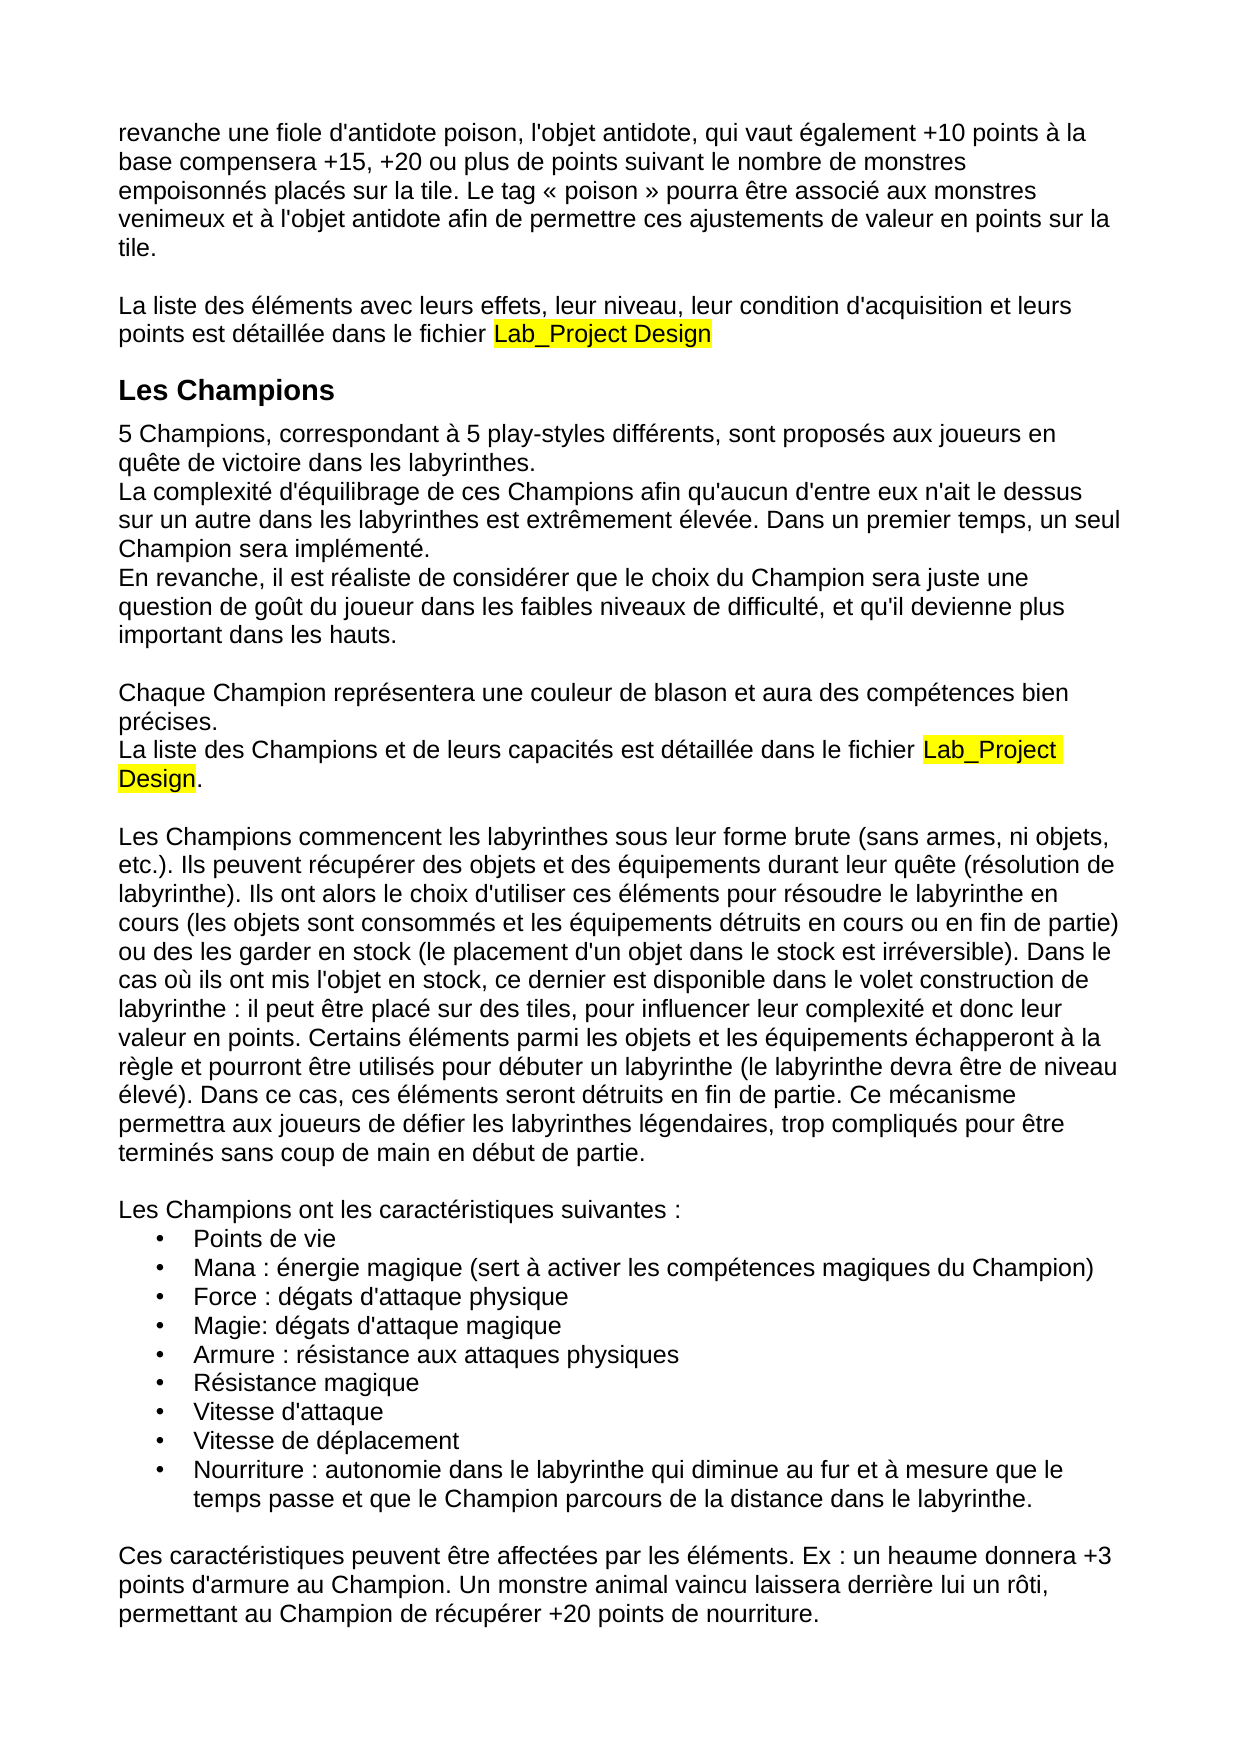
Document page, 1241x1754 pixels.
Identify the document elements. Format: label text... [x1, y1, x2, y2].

list Force : dégats d'attaque physique [156, 1282, 1122, 1311]
text Chaque Champion représentera une couleur de blason et aura des compétences bien précises. [118, 678, 1122, 735]
list Vitesse d'attaque [156, 1397, 1122, 1426]
list Résistance magique [156, 1368, 1122, 1397]
list Mana : énergie magique (sert à activer les compétences magiques du Champion) [156, 1253, 1122, 1282]
text En revanche, il est réaliste de considérer que le choix du Champion sera juste une question de goût du joueur dans les faibles niveaux de difficulté, et qu'il devienne plus important dans les hauts. [118, 563, 1122, 649]
text Ces caractéristiques peuvent être affectées par les éléments. Ex : un heaume donnera +3 points d'armure au Champion. Un monstre animal vaincu laissera derrière lui un rôti, permettant au Champion de récupérer +20 points de nourriture. [118, 1541, 1122, 1628]
subtitle Les Champions [118, 373, 1122, 407]
text Les Champions ont les caractéristiques suivantes : [118, 1195, 1122, 1224]
text revanche une fiole d'antidote poison, l'objet antidote, qui vaut également +10 points à la base compensera +15, +20 ou plus de points suivant le nombre de monstres empoisonnés placés sur la tile. Le tag « poison » pourra être associé aux monstres venimeux et à l'objet antidote afin de permettre ces ajustements de valeur en points sur la tile. [118, 118, 1122, 262]
list Nourriture : autonomie dans le labyrinthe qui diminue au fur et à mesure que le temps passe et que le Champion parcours de la distance dans le labyrinthe. [156, 1455, 1122, 1513]
text La liste des Champions et de leurs capacités est détaillée dans le fichier Lab_Project Design. [118, 735, 1122, 793]
list Magie: dégats d'attaque magique [156, 1311, 1122, 1339]
list Points de vie [156, 1224, 1122, 1253]
list Vitesse de déplacement [156, 1426, 1122, 1455]
list Armure : résistance aux attaques physiques [156, 1339, 1122, 1368]
text La complexité d'équilibrage de ces Champions afin qu'aucun d'entre eux n'ait le dessus sur un autre dans les labyrinthes est extrêmement élevée. Dans un premier temps, un seul Champion sera implémenté. [118, 477, 1122, 563]
text Les Champions commencent les labyrinthes sous leur forme brute (sans armes, ni objets, etc.). Ils peuvent récupérer des objets et des équipements durant leur quête (résolution de labyrinthe). Ils ont alors le choix d'utiliser ces éléments pour résoudre le labyrinthe en cours (les objets sont consommés et les équipements détruits en cours ou en fin de partie) ou des les garder en stock (le placement d'un objet dans le stock est irréversible). Dans le cas où ils ont mis l'objet en stock, ce dernier est disponible dans le volet construction de labyrinthe : il peut être placé sur des tiles, pour influencer leur complexité et donc leur valeur en points. Certains éléments parmi les objets et les équipements échapperont à la règle et pourront être utilisés pour débuter un labyrinthe (le labyrinthe devra être de niveau élevé). Dans ce cas, ces éléments seront détruits en fin de partie. Ce mécanisme permettra aux joueurs de défier les labyrinthes légendaires, trop compliqués pour être terminés sans coup de main en début de partie. [118, 822, 1122, 1167]
text La liste des éléments avec leurs effets, leur niveau, leur condition d'acquisition et leurs points est détaillée dans le fichier Lab_Project Design [118, 291, 1122, 348]
text 5 Champions, correspondant à 5 play-styles différents, sont proposés aux joueurs en quête de victoire dans les labyrinthes. [118, 419, 1122, 477]
